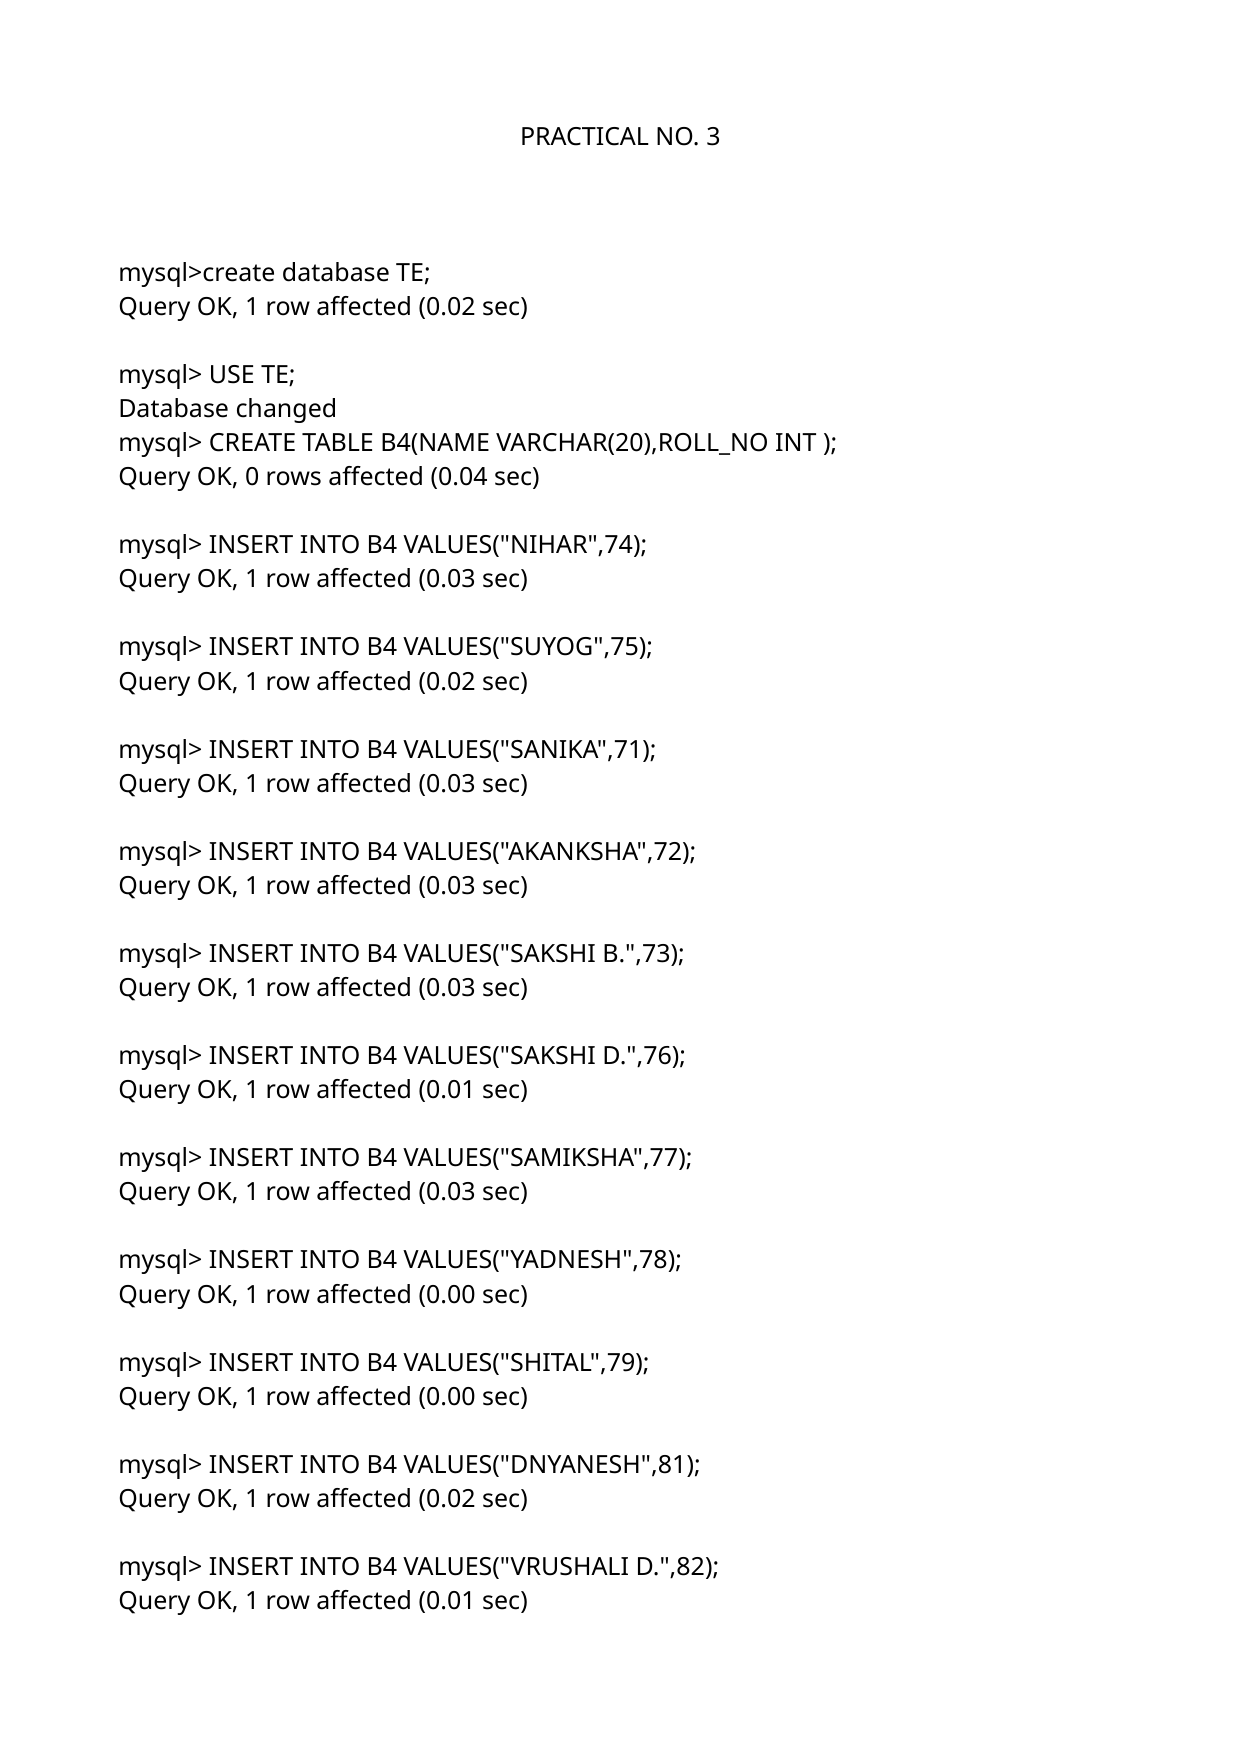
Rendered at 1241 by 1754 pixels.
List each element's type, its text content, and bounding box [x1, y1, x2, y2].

text Query OK, 1 row affected (0.03 sec) [118, 1174, 1122, 1208]
text mysql> INSERT INTO B4 VALUES("NIHAR",74); [118, 527, 1122, 561]
text PRACTICAL NO. 3 [118, 118, 1122, 152]
text Query OK, 1 row affected (0.02 sec) [118, 288, 1122, 322]
text mysql> INSERT INTO B4 VALUES("AKANKSHA",72); [118, 833, 1122, 867]
text Query OK, 1 row affected (0.01 sec) [118, 1072, 1122, 1106]
text Query OK, 1 row affected (0.03 sec) [118, 765, 1122, 799]
text mysql> INSERT INTO B4 VALUES("SUYOG",75); [118, 629, 1122, 663]
text mysql> CREATE TABLE B4(NAME VARCHAR(20),ROLL_NO INT ); [118, 425, 1122, 459]
text Query OK, 1 row affected (0.00 sec) [118, 1378, 1122, 1412]
text mysql> INSERT INTO B4 VALUES("YADNESH",78); [118, 1242, 1122, 1276]
text Query OK, 1 row affected (0.02 sec) [118, 663, 1122, 697]
text mysql> USE TE; [118, 357, 1122, 391]
text Query OK, 1 row affected (0.01 sec) [118, 1583, 1122, 1617]
text mysql> INSERT INTO B4 VALUES("SAKSHI B.",73); [118, 936, 1122, 970]
text mysql> INSERT INTO B4 VALUES("VRUSHALI D.",82); [118, 1549, 1122, 1583]
text mysql>create database TE; [118, 254, 1122, 288]
text mysql> INSERT INTO B4 VALUES("DNYANESH",81); [118, 1447, 1122, 1481]
text Query OK, 1 row affected (0.02 sec) [118, 1481, 1122, 1515]
text mysql> INSERT INTO B4 VALUES("SHITAL",79); [118, 1344, 1122, 1378]
text Database changed [118, 391, 1122, 425]
text mysql> INSERT INTO B4 VALUES("SANIKA",71); [118, 731, 1122, 765]
text Query OK, 1 row affected (0.03 sec) [118, 970, 1122, 1004]
text Query OK, 1 row affected (0.03 sec) [118, 867, 1122, 902]
text Query OK, 0 rows affected (0.04 sec) [118, 459, 1122, 493]
text mysql> INSERT INTO B4 VALUES("SAKSHI D.",76); [118, 1038, 1122, 1072]
text Query OK, 1 row affected (0.03 sec) [118, 561, 1122, 595]
text Query OK, 1 row affected (0.00 sec) [118, 1276, 1122, 1310]
text mysql> INSERT INTO B4 VALUES("SAMIKSHA",77); [118, 1140, 1122, 1174]
